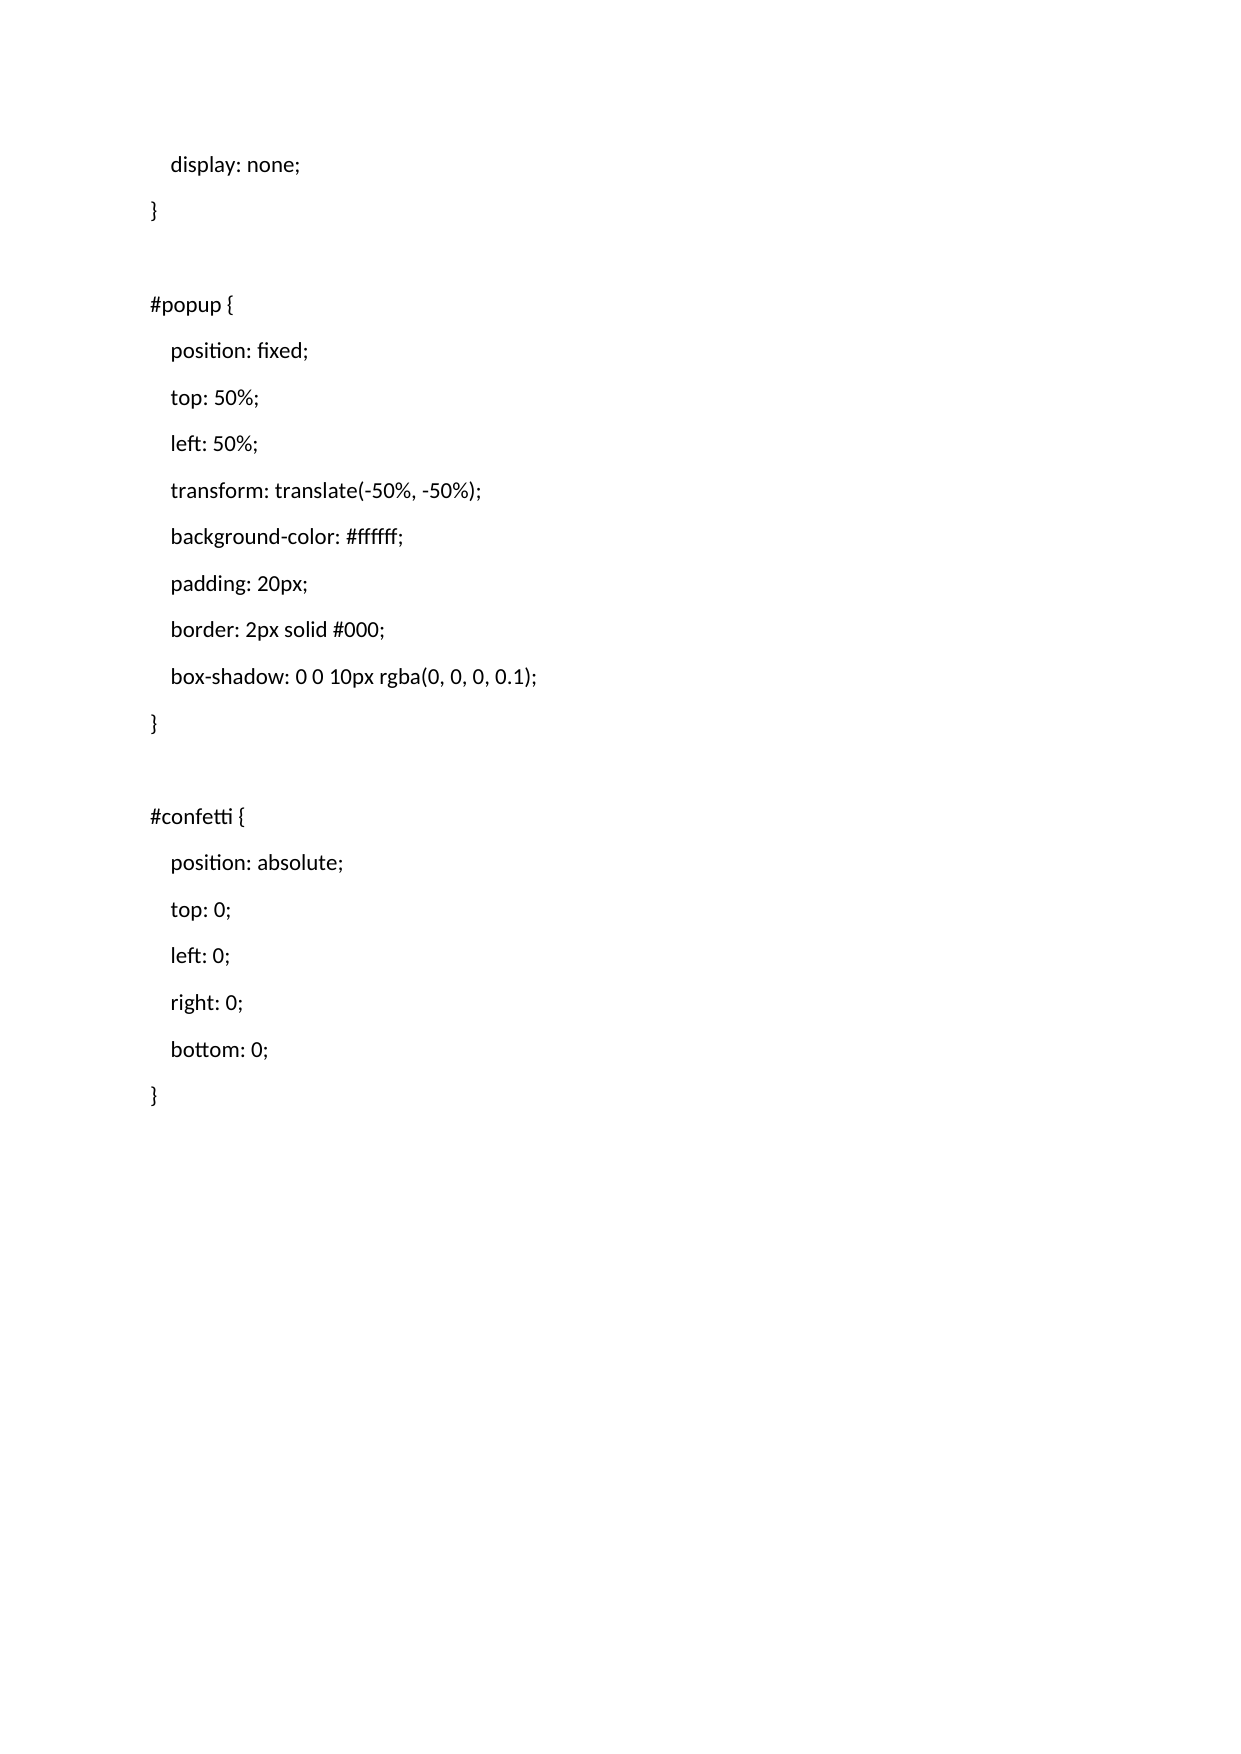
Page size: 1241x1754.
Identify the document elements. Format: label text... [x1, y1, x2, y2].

text right: 0; [150, 988, 1090, 1016]
text #confetti { [150, 802, 1090, 830]
text top: 50%; [150, 383, 1090, 411]
text } [150, 197, 1090, 224]
text position: fixed; [150, 336, 1090, 364]
text padding: 20px; [150, 569, 1090, 597]
text box-shadow: 0 0 10px rgba(0, 0, 0, 0.1); [150, 662, 1090, 690]
text #popup { [150, 290, 1090, 318]
text top: 0; [150, 895, 1090, 923]
text left: 0; [150, 942, 1090, 969]
text display: none; [150, 150, 1090, 178]
text } [150, 1081, 1090, 1109]
text } [150, 709, 1090, 737]
text transform: translate(-50%, -50%); [150, 476, 1090, 504]
text border: 2px solid #000; [150, 616, 1090, 644]
text left: 50%; [150, 429, 1090, 457]
text background-color: #ffffff; [150, 522, 1090, 551]
text position: absolute; [150, 848, 1090, 876]
text bottom: 0; [150, 1035, 1090, 1063]
